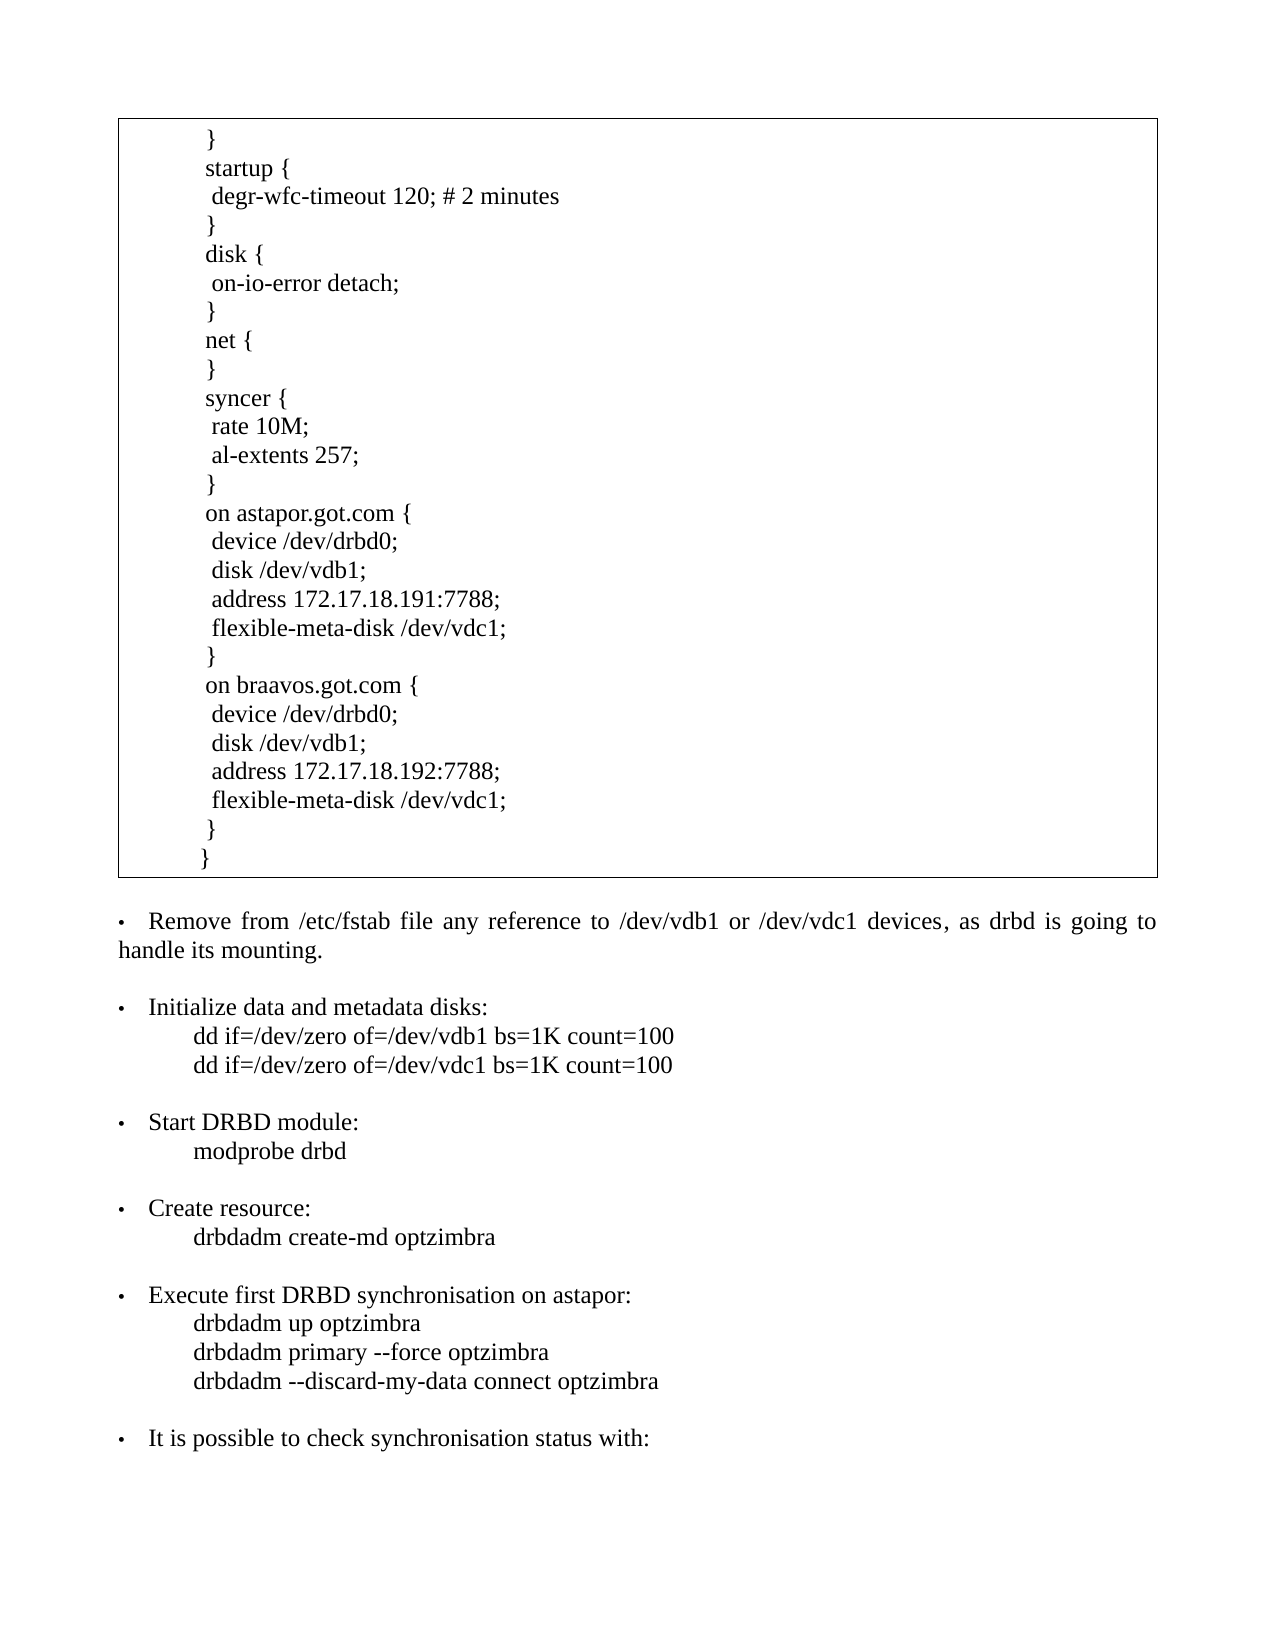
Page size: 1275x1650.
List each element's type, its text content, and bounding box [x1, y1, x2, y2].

text drbdadm --discard-my-data connect optzimbra [118, 1366, 1157, 1395]
text dd if=/dev/zero of=/dev/vdb1 bs=1K count=100 [118, 1021, 1157, 1050]
text drbdadm up optzimbra [118, 1308, 1157, 1337]
text drbdadm create-md optzimbra [118, 1222, 1157, 1251]
list It is possible to check synchronisation status with: [118, 1423, 1157, 1452]
text dd if=/dev/zero of=/dev/vdc1 bs=1K count=100 [118, 1050, 1157, 1078]
text drbdadm primary --force optzimbra [118, 1337, 1157, 1366]
list Initialize data and metadata disks: [118, 992, 1157, 1021]
table_header } startup { degr-wfc-timeout 120; # 2 minutes } disk { on-io-error detach; } net { } syncer { rate 10M; al-extents 257; } on astapor.got.com { device /dev/drbd0; disk /dev/vdb1; address 172.17.18.191:7788; flexible-meta-disk /dev/vdc1; } on braavos.got.com { device /dev/drbd0; disk /dev/vdb1; address 172.17.18.192:7788; flexible-meta-disk /dev/vdc1; } } [119, 119, 1157, 877]
list Remove from /etc/fstab file any reference to /dev/vdb1 or /dev/vdc1 devices, as drbd is going to handle its mounting. [118, 906, 1157, 963]
text modprobe drbd [118, 1136, 1157, 1165]
list Start DRBD module: [118, 1107, 1157, 1136]
list Execute first DRBD synchronisation on astapor: [118, 1280, 1157, 1308]
list Create resource: [118, 1193, 1157, 1222]
